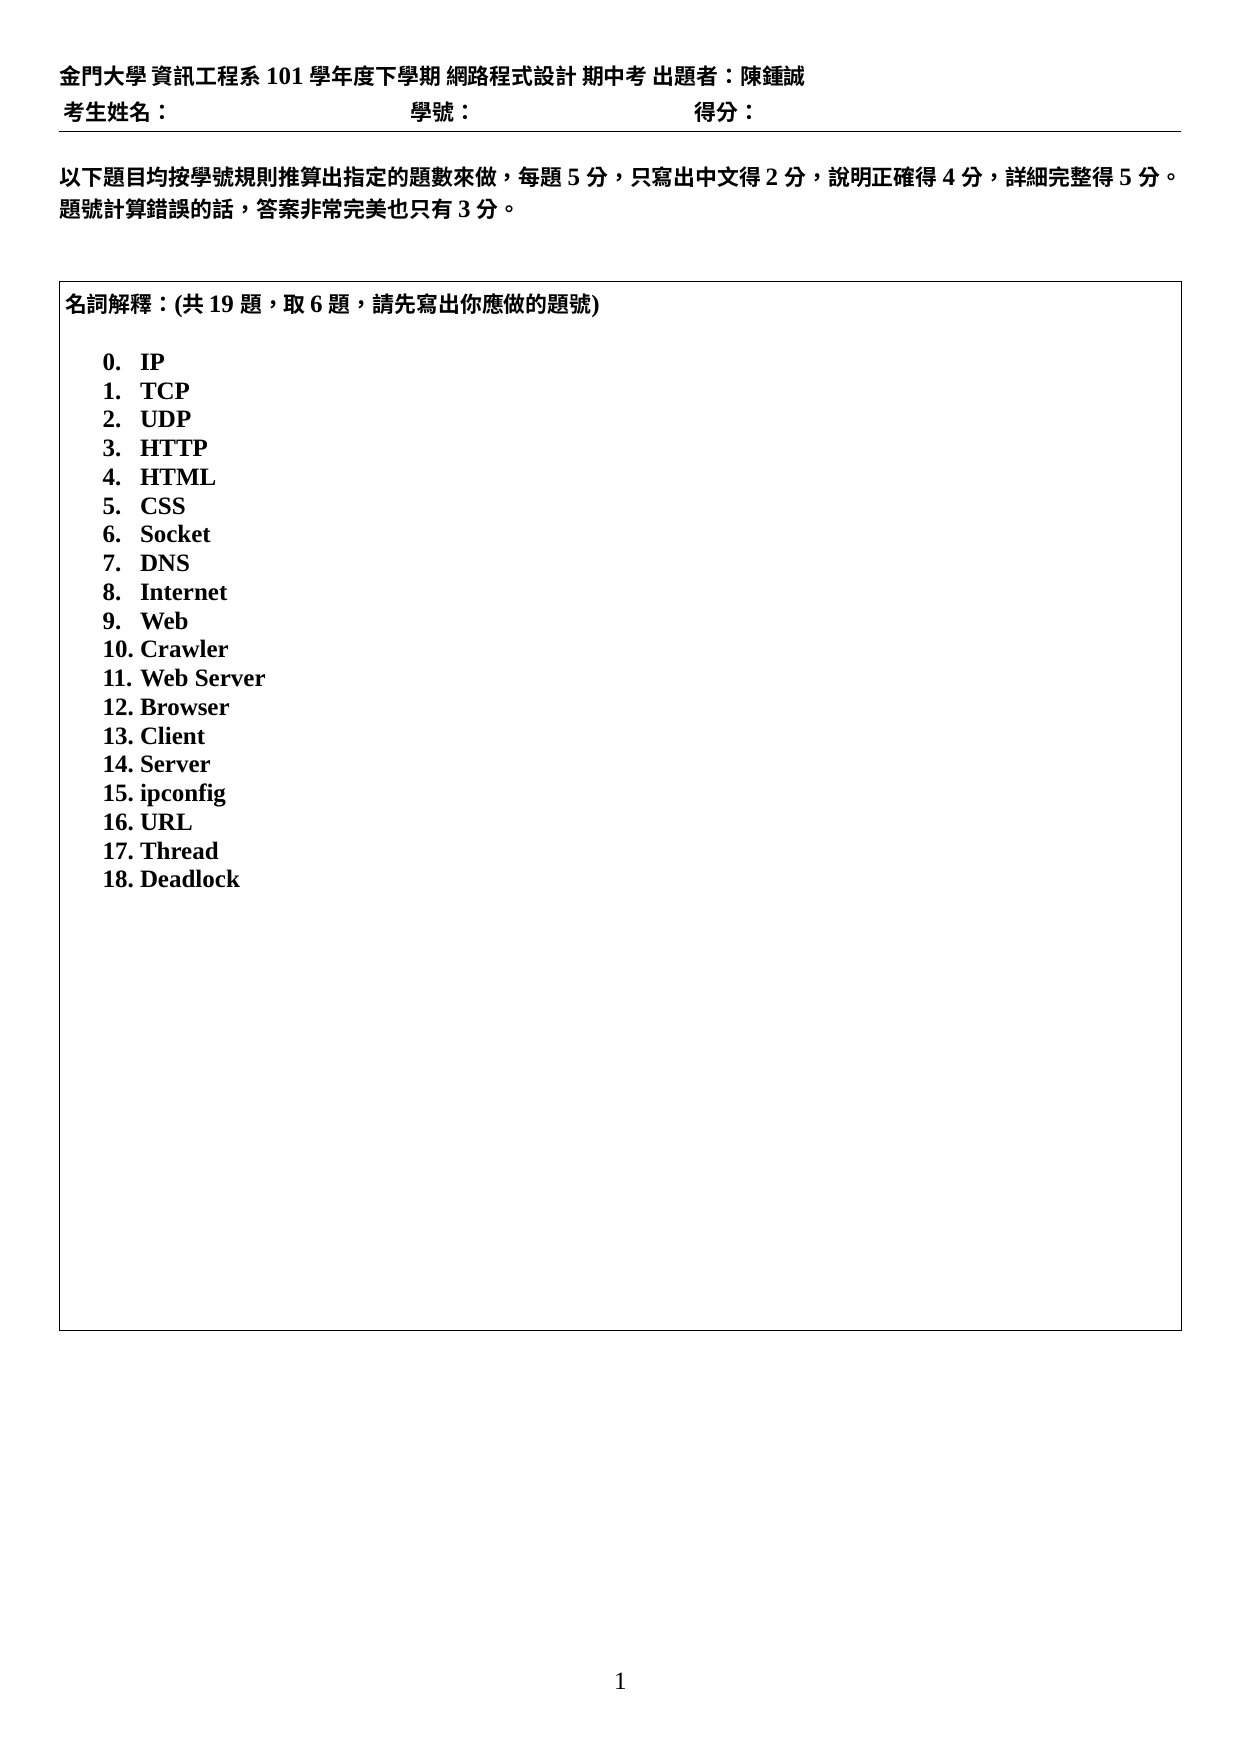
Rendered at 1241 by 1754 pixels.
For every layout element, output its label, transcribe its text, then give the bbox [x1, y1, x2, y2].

text 考生姓名： 學號： 得分： [59, 91, 1181, 131]
text 金門大學 資訊工程系 101 學年度下學期 網路程式設計 期中考 出題者：陳鍾誠 [59, 59, 1181, 91]
text 以下題目均按學號規則推算出指定的題數來做，每題 5 分，只寫出中文得2 分，說明正確得 4 分，詳細完整得 5 分。題號計算錯誤的話，答案非常完美也只有 3 分。 [59, 160, 1181, 223]
table_header 名詞解釋：(共19 題，取6 題，請先寫出你應做的題號) IP TCP UDP HTTP HTML CSS Socket DNS Internet Web Crawler Web Server Browser Client Server ipconfig URL Thread Deadlock [60, 282, 1181, 1330]
